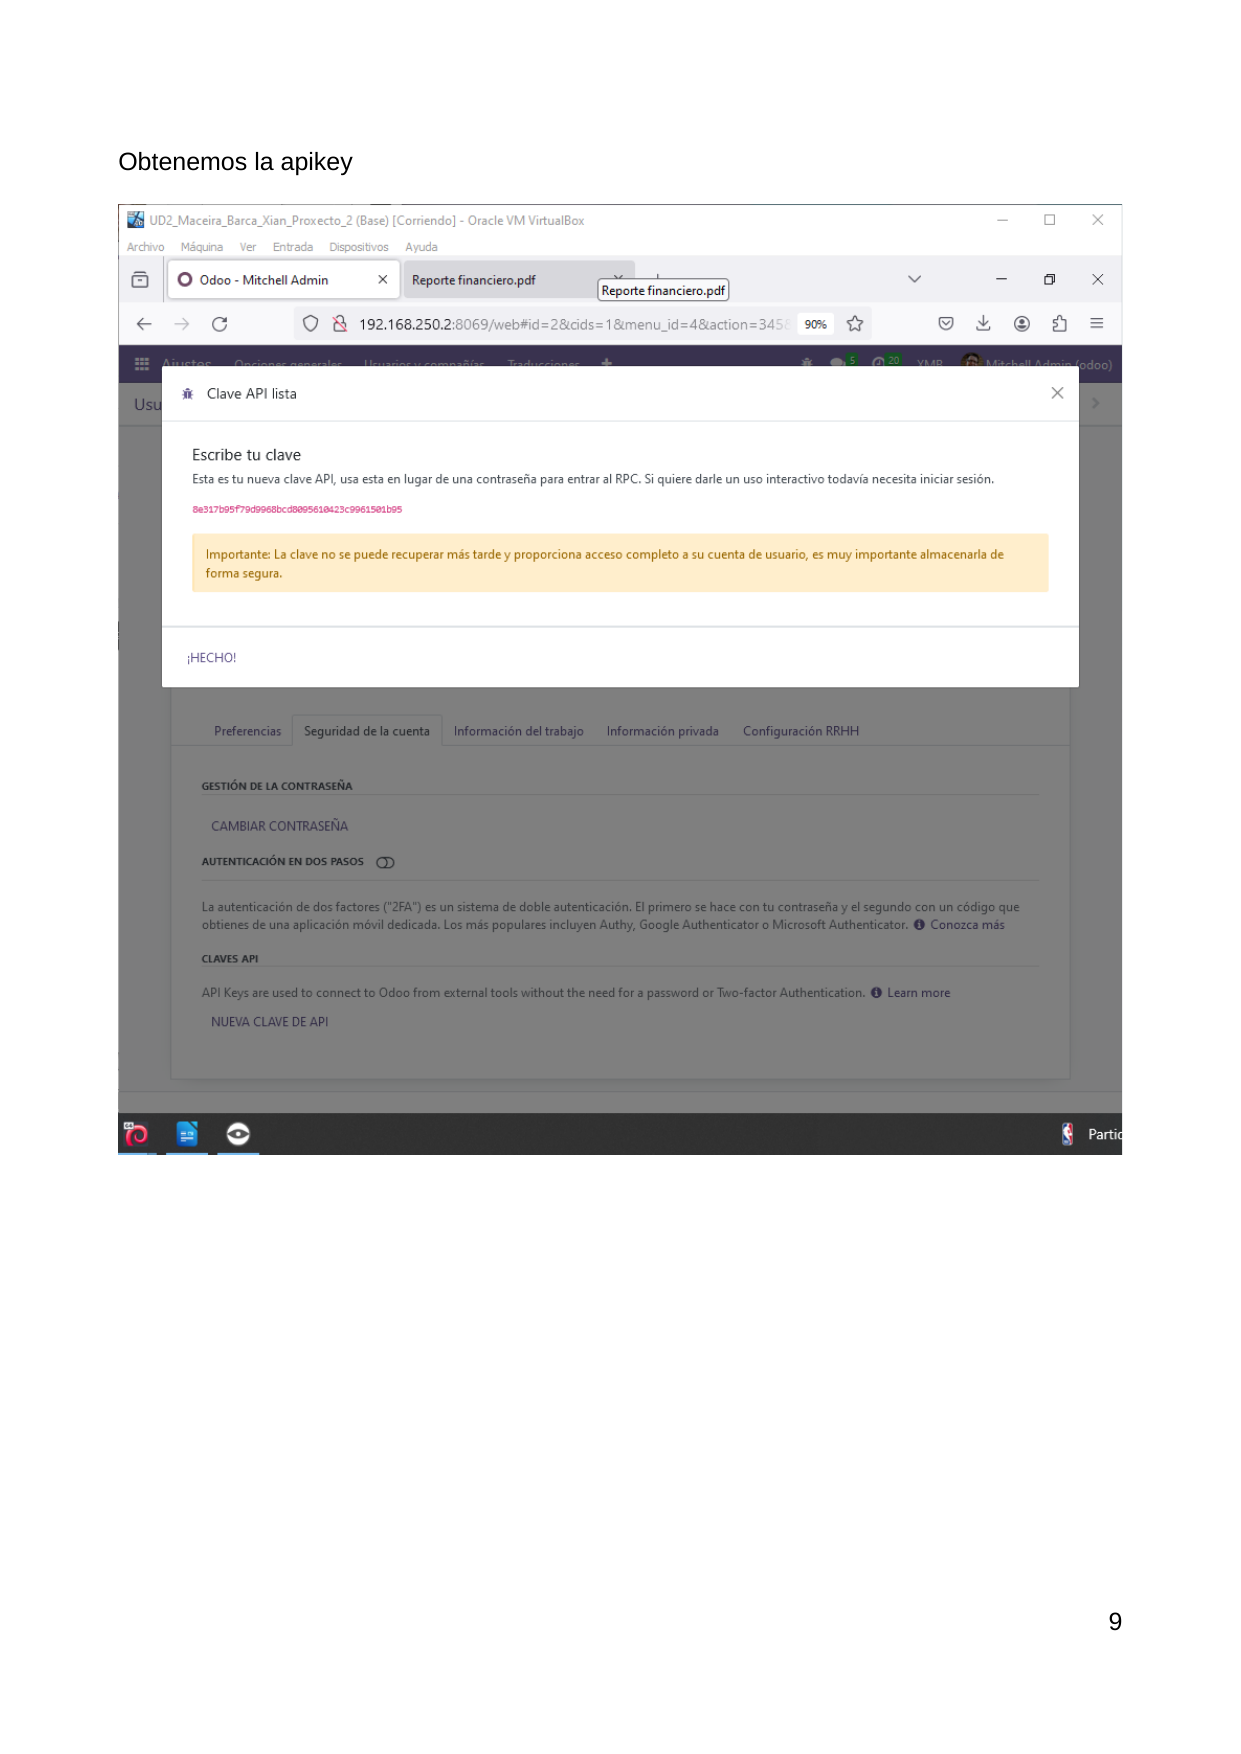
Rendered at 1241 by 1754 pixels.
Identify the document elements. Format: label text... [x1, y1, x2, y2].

text Obtenemos la apikey [118, 147, 1122, 176]
picture [118, 204, 1123, 1155]
